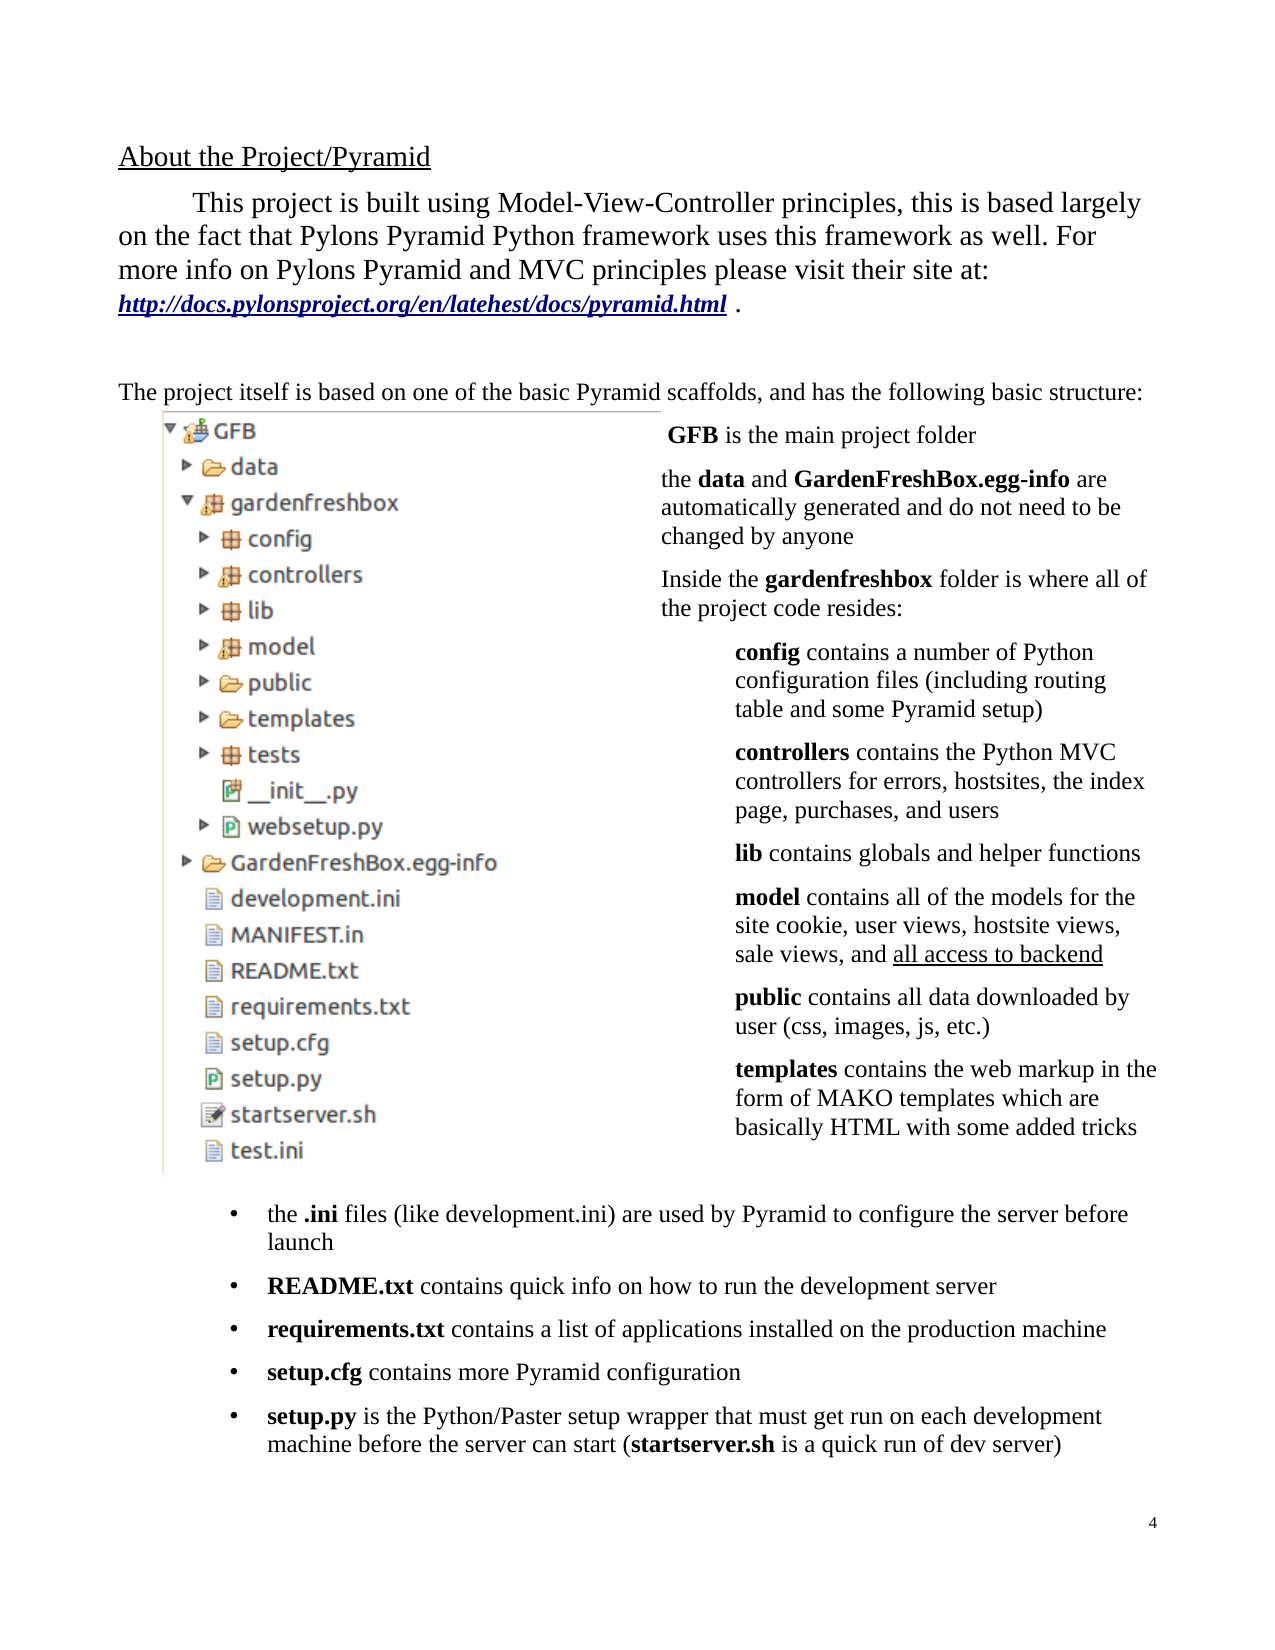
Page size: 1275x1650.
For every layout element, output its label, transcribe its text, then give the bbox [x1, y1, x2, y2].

picture [162, 411, 661, 1173]
text controllers contains the Python MVC controllers for errors, hostsites, the index page, purchases, and users [661, 737, 1157, 824]
text GFB is the main project folder [661, 420, 1157, 449]
text [118, 564, 162, 622]
text [118, 420, 162, 449]
list README.txt contains quick info on how to run the development server [229, 1271, 1157, 1299]
text the data and GardenFreshBox.egg-info are automatically generated and do not need to be changed by anyone [661, 464, 1157, 550]
subtitle About the Project/Pyramid [118, 139, 1157, 172]
list the .ini files (like development.ini) are used by Pyramid to configure the server before launch [229, 1199, 1157, 1256]
list setup.py is the Python/Paster setup wrapper that must get run on each development machine before the server can start (startserver.sh is a quick run of dev server) [229, 1401, 1157, 1458]
text [118, 464, 162, 550]
list setup.cfg contains more Pyramid configuration [229, 1357, 1157, 1386]
text lib contains globals and helper functions [661, 838, 1157, 867]
text This project is built using Model-View-Controller principles, this is based largely on the fact that Pylons Pyramid Python framework uses this framework as well. For more info on Pylons Pyramid and MVC principles please visit their site at: http://docs.pylonsproject.org/en/latehest/docs/pyramid.html . [118, 185, 1157, 319]
list requirements.txt contains a list of applications installed on the production machine [229, 1314, 1157, 1343]
text Inside the gardenfreshbox folder is where all of the project code resides: [661, 564, 1157, 622]
text config contains a number of Python configuration files (including routing table and some Pyramid setup) [661, 637, 1157, 723]
text public contains all data downloaded by user (css, images, js, etc.) [661, 982, 1157, 1040]
text The project itself is based on one of the basic Pyramid scaffolds, and has the following basic structure: [118, 377, 1157, 406]
text model contains all of the models for the site cookie, user views, hostsite views, sale views, and all access to backend [661, 882, 1157, 968]
text templates contains the web markup in the form of MAKO templates which are basically HTML with some added tricks [661, 1054, 1157, 1141]
